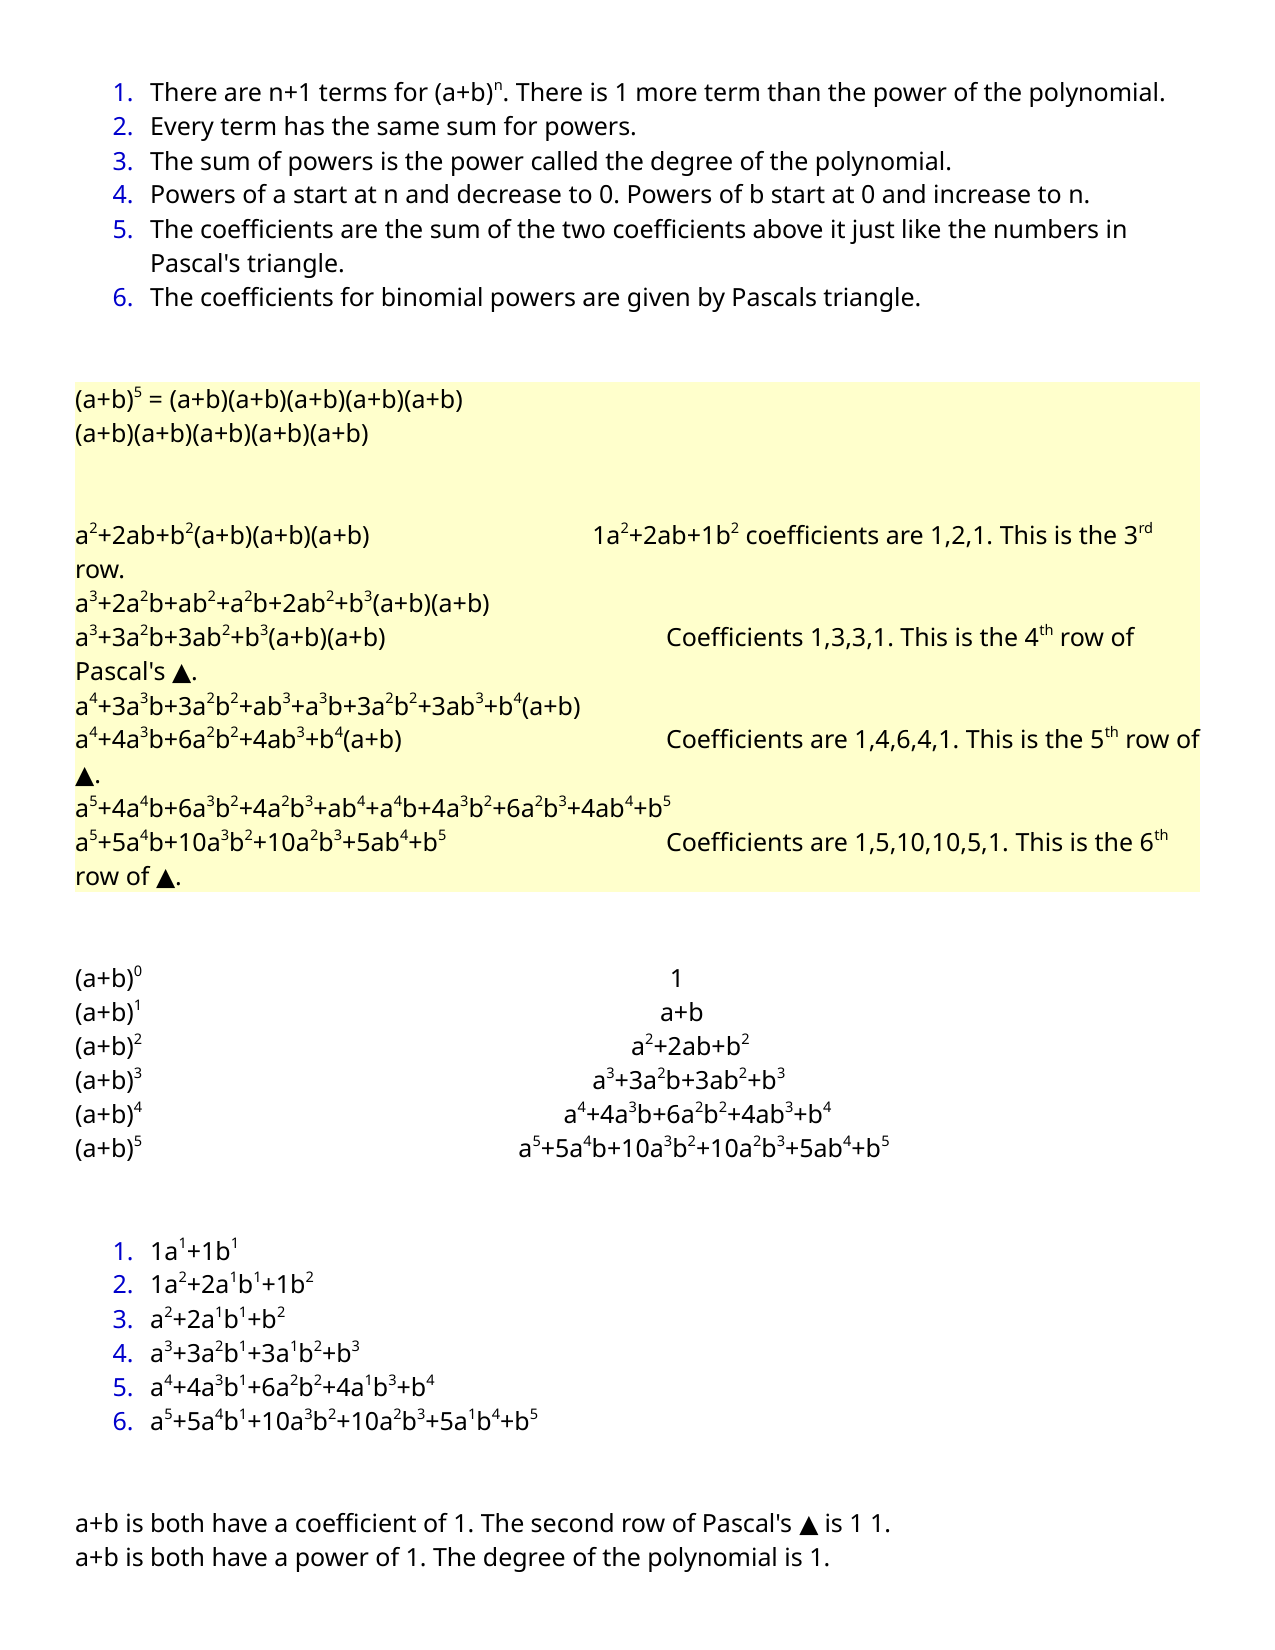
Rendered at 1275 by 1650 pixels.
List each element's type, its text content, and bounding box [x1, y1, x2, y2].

text (a+b)5 a5+5a4b+10a3b2+10a2b3+5ab4+b5 [75, 1131, 1200, 1165]
list The coefficients for binomial powers are given by Pascals triangle. [112, 279, 1200, 313]
text (a+b)1 a+b [75, 995, 1200, 1029]
text a2+2ab+b2(a+b)(a+b)(a+b) 1a2+2ab+1b2 coefficients are 1,2,1. This is the 3rd row. [75, 518, 1200, 586]
text (a+b)4 a4+4a3b+6a2b2+4ab3+b4 [75, 1097, 1200, 1131]
text (a+b)3 a3+3a2b+3ab2+b3 [75, 1063, 1200, 1097]
list The sum of powers is the power called the degree of the polynomial. [112, 143, 1200, 177]
list a5+5a4b1+10a3b2+10a2b3+5a1b4+b5 [112, 1403, 1200, 1437]
text (a+b)2 a2+2ab+b2 [75, 1029, 1200, 1063]
list a4+4a3b1+6a2b2+4a1b3+b4 [112, 1369, 1200, 1403]
text a+b is both have a power of 1. The degree of the polynomial is 1. [75, 1540, 1200, 1574]
list a3+3a2b1+3a1b2+b3 [112, 1335, 1200, 1369]
text a4+4a3b+6a2b2+4ab3+b4(a+b) Coefficients are 1,4,6,4,1. This is the 5th row of ▲. [75, 722, 1200, 790]
text (a+b)5 = (a+b)(a+b)(a+b)(a+b)(a+b) [75, 382, 1200, 416]
text a+b is both have a coefficient of 1. The second row of Pascal's ▲ is 1 1. [75, 1506, 1200, 1540]
text (a+b)(a+b)(a+b)(a+b)(a+b) [75, 416, 1200, 450]
list The coefficients are the sum of the two coefficients above it just like the numbers in Pascal's triangle. [112, 211, 1200, 279]
text a4+3a3b+3a2b2+ab3+a3b+3a2b2+3ab3+b4(a+b) [75, 688, 1200, 722]
list Powers of a start at n and decrease to 0. Powers of b start at 0 and increase to n. [112, 177, 1200, 211]
list 1a2+2a1b1+1b2 [112, 1267, 1200, 1301]
text (a+b)0 1 [75, 961, 1200, 995]
text a3+3a2b+3ab2+b3(a+b)(a+b) Coefficients 1,3,3,1. This is the 4th row of Pascal's ▲. [75, 620, 1200, 688]
text a5+5a4b+10a3b2+10a2b3+5ab4+b5 Coefficients are 1,5,10,10,5,1. This is the 6th row of ▲. [75, 824, 1200, 892]
text a5+4a4b+6a3b2+4a2b3+ab4+a4b+4a3b2+6a2b3+4ab4+b5 [75, 790, 1200, 824]
list Every term has the same sum for powers. [112, 109, 1200, 143]
list There are n+1 terms for (a+b)n. There is 1 more term than the power of the polynomial. [112, 75, 1200, 109]
list 1a1+1b1 [112, 1233, 1200, 1267]
text a3+2a2b+ab2+a2b+2ab2+b3(a+b)(a+b) [75, 586, 1200, 620]
list a2+2a1b1+b2 [112, 1301, 1200, 1335]
